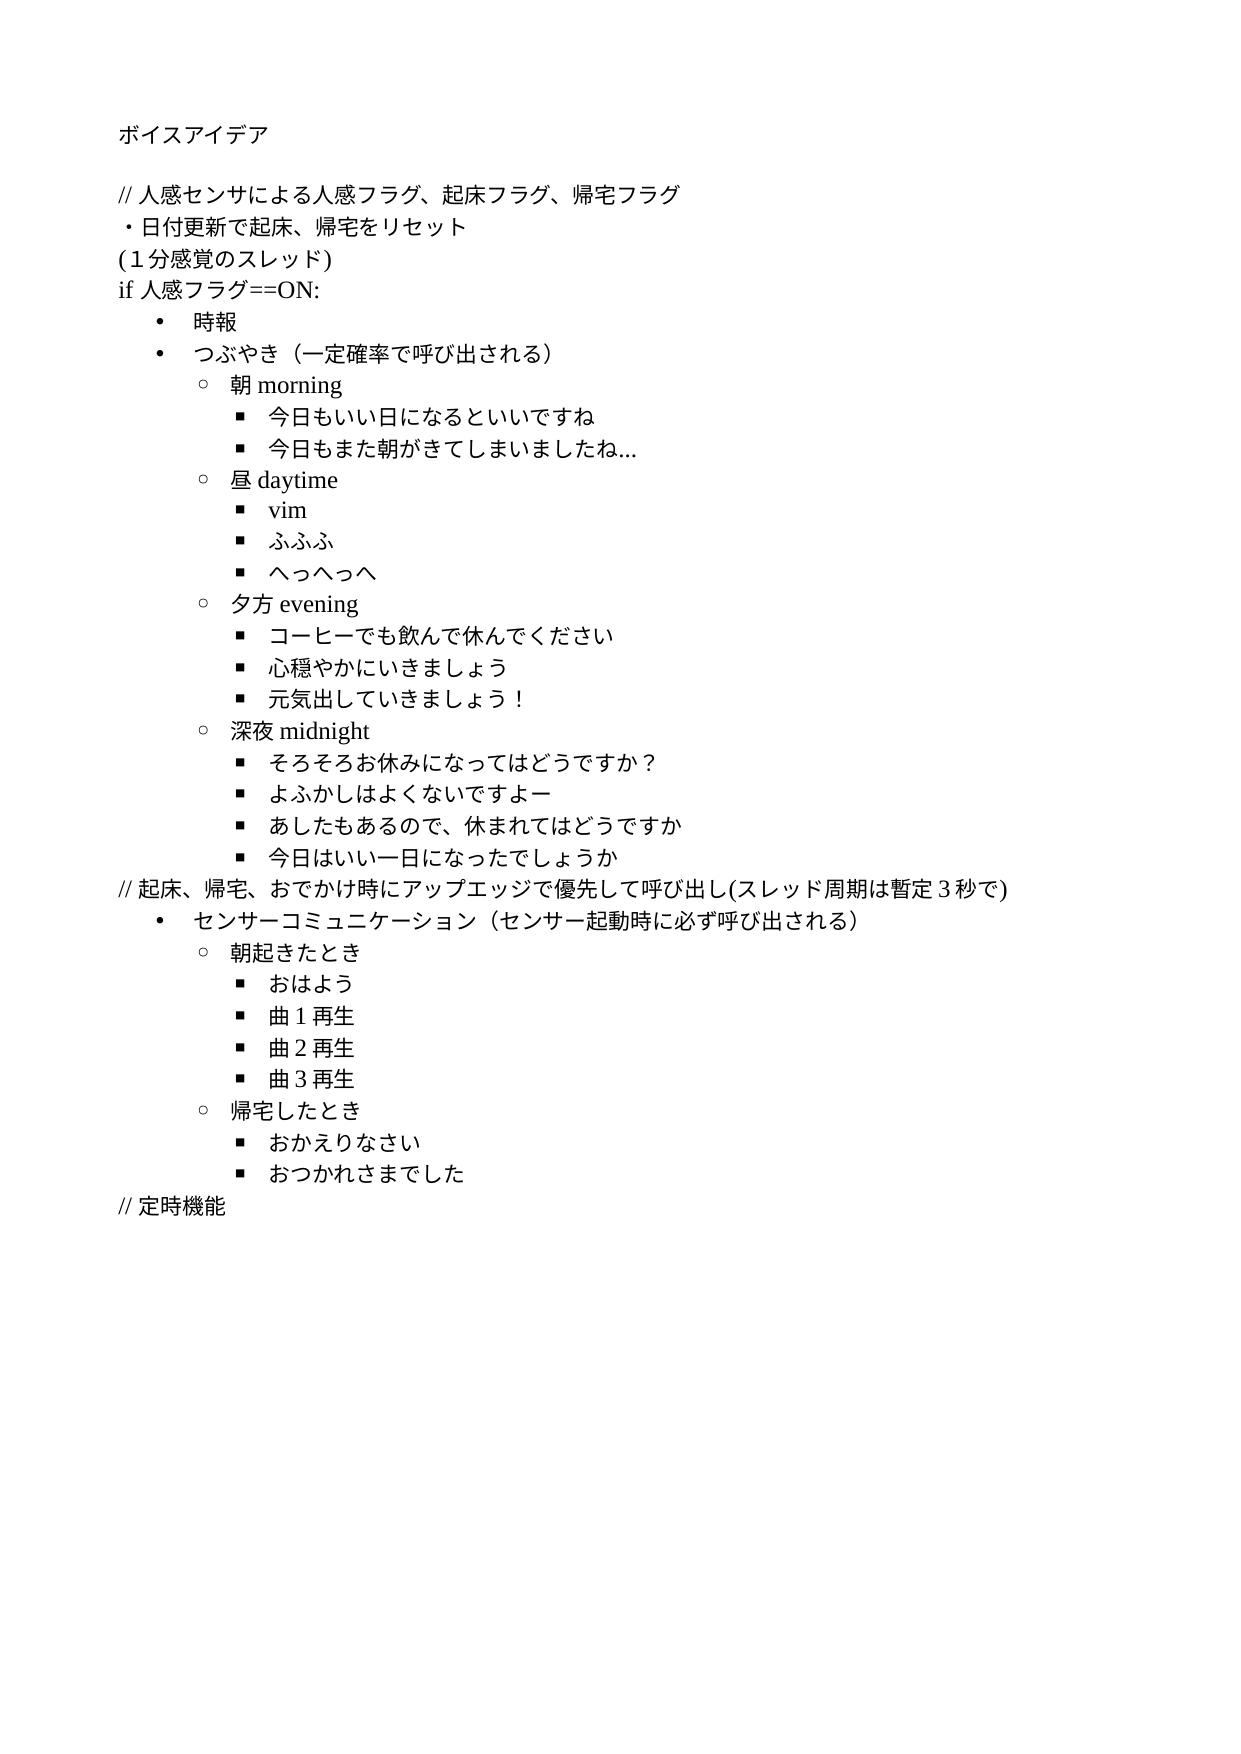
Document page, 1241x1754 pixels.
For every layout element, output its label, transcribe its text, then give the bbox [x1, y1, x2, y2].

text ボイスアイデア [118, 118, 1122, 150]
list 曲1再生 [231, 999, 1122, 1031]
list 昼 daytime [193, 463, 1122, 495]
text ・日付更新で起床、帰宅をリセット [118, 210, 1122, 242]
list 深夜 midnight [193, 714, 1122, 746]
text if 人感フラグ==ON: [118, 273, 1122, 305]
list ふふふ [231, 524, 1122, 556]
text (１分感覚のスレッド) [118, 242, 1122, 273]
list あしたもあるので、休まれてはどうですか [231, 809, 1122, 841]
text // 人感センサによる人感フラグ、起床フラグ、帰宅フラグ [118, 178, 1122, 210]
list よふかしはよくないですよー [231, 777, 1122, 809]
list 今日はいい一日になったでしょうか [231, 841, 1122, 872]
list おつかれさまでした [231, 1157, 1122, 1189]
list へっへっへ [231, 556, 1122, 587]
list 曲3再生 [231, 1062, 1122, 1094]
list 心穏やかにいきましょう [231, 651, 1122, 682]
list つぶやき（一定確率で呼び出される） [156, 337, 1122, 368]
list おはよう [231, 967, 1122, 999]
text // 起床、帰宅、おでかけ時にアップエッジで優先して呼び出し(スレッド周期は暫定3秒で) [118, 872, 1122, 904]
text // 定時機能 [118, 1189, 1122, 1221]
list 帰宅したとき [193, 1094, 1122, 1126]
list 今日もいい日になるといいですね [231, 400, 1122, 432]
list おかえりなさい [231, 1126, 1122, 1157]
list 元気出していきましょう！ [231, 682, 1122, 714]
list 曲2再生 [231, 1031, 1122, 1062]
list 今日もまた朝がきてしまいましたね... [231, 432, 1122, 463]
list 朝起きたとき [193, 936, 1122, 967]
list そろそろお休みになってはどうですか？ [231, 746, 1122, 777]
list 時報 [156, 305, 1122, 337]
list センサーコミュニケーション（センサー起動時に必ず呼び出される） [156, 904, 1122, 936]
list vim [231, 495, 1122, 524]
list 朝 morning [193, 368, 1122, 400]
list 夕方 evening [193, 587, 1122, 619]
list コーヒーでも飲んで休んでください [231, 619, 1122, 651]
